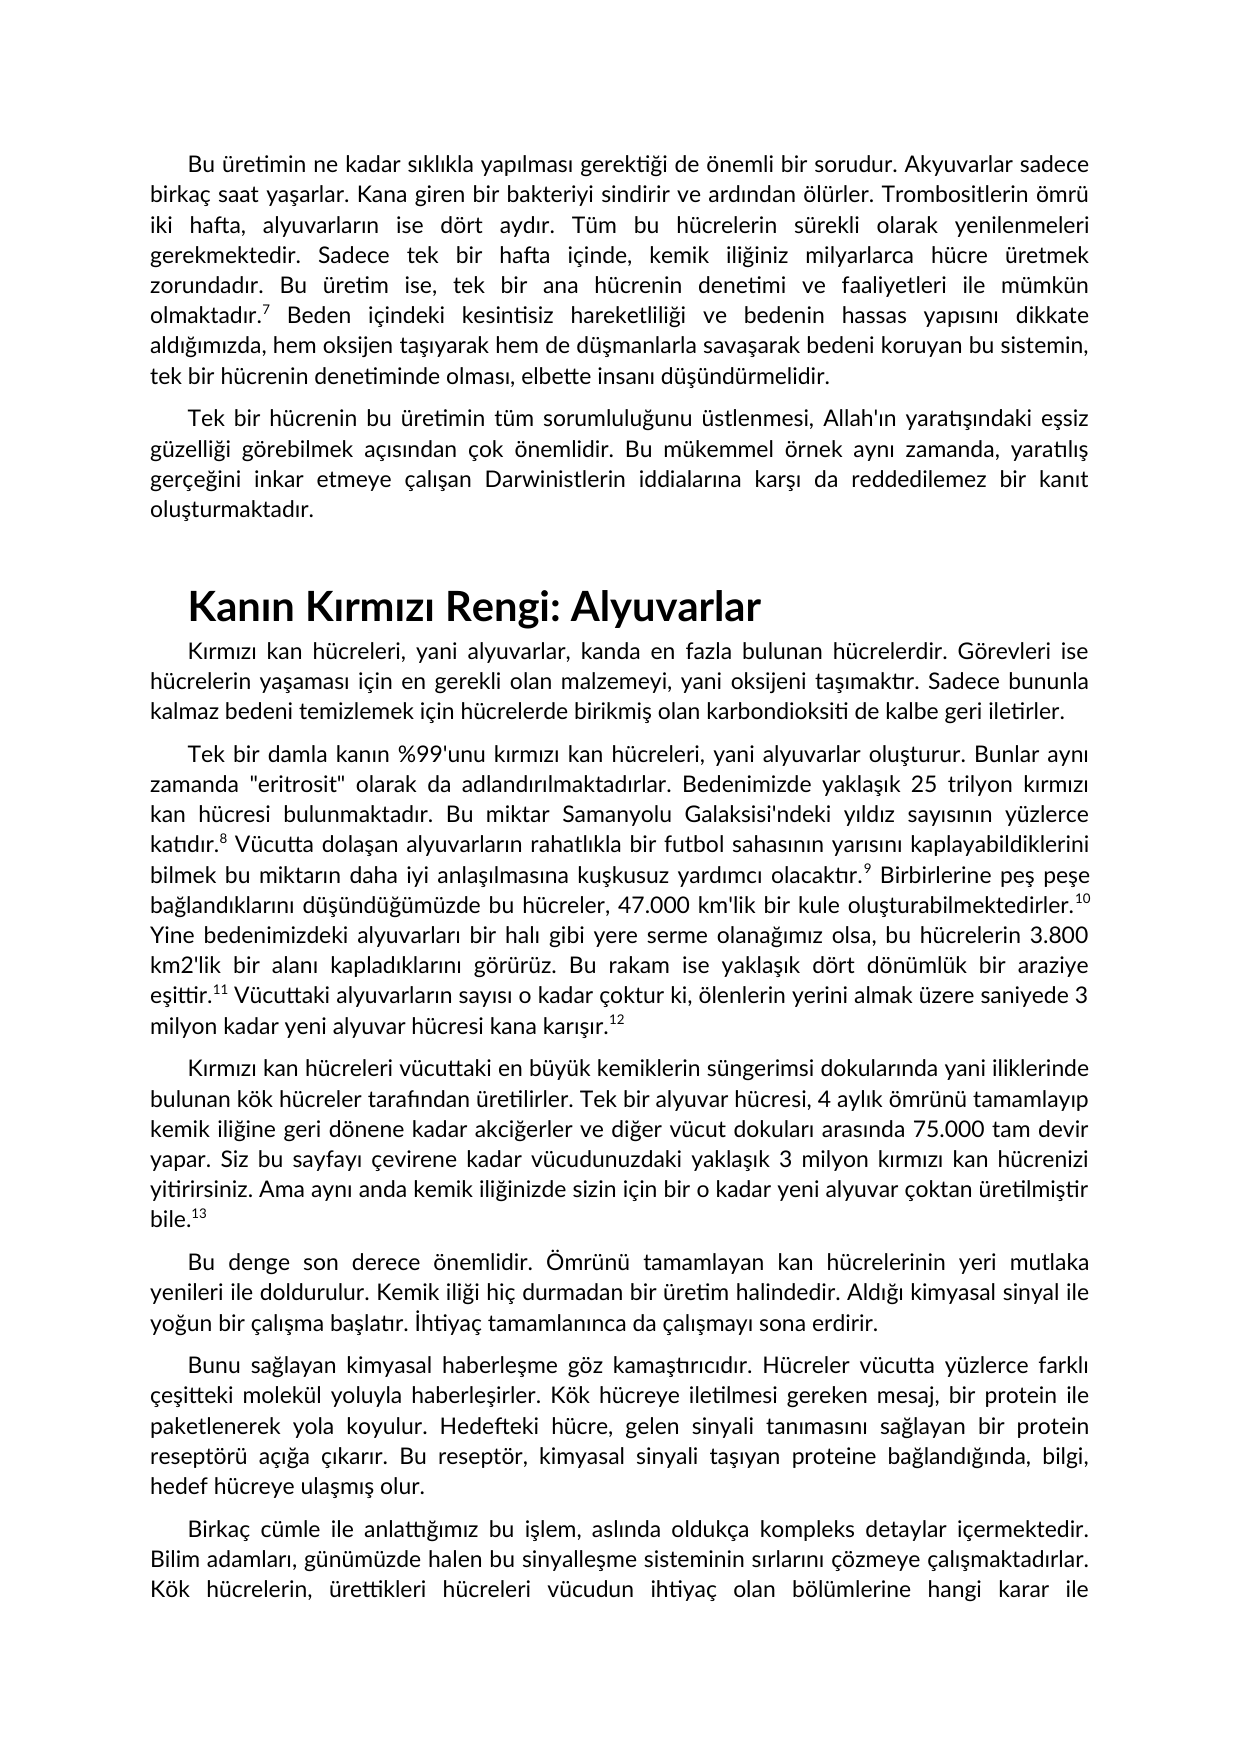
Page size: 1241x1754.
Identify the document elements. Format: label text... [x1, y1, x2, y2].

text Bunu sağlayan kimyasal haberleşme göz kamaştırıcıdır. Hücreler vücutta yüzlerce farklı çeşitteki molekül yoluyla haberleşirler. Kök hücreye iletilmesi gereken mesaj, bir protein ile paketlenerek yola koyulur. Hedefteki hücre, gelen sinyali tanımasını sağlayan bir protein reseptörü açığa çıkarır. Bu reseptör, kimyasal sinyali taşıyan proteine bağlandığında, bilgi, hedef hücreye ulaşmış olur. [150, 1351, 1090, 1499]
subtitle Kanın Kırmızı Rengi: Alyuvarlar [187, 580, 1090, 630]
text Tek bir hücrenin bu üretimin tüm sorumluluğunu üstlenmesi, Allah'ın yaratışındaki eşsiz güzelliği görebilmek açısından çok önemlidir. Bu mükemmel örnek aynı zamanda, yaratılış gerçeğini inkar etmeye çalışan Darwinistlerin iddialarına karşı da reddedilemez bir kanıt oluşturmaktadır. [150, 404, 1090, 522]
text Bu denge son derece önemlidir. Ömrünü tamamlayan kan hücrelerinin yeri mutlaka yenileri ile doldurulur. Kemik iliği hiç durmadan bir üretim halindedir. Aldığı kimyasal sinyal ile yoğun bir çalışma başlatır. İhtiyaç tamamlanınca da çalışmayı sona erdirir. [150, 1248, 1090, 1336]
text Kırmızı kan hücreleri, yani alyuvarlar, kanda en fazla bulunan hücrelerdir. Görevleri ise hücrelerin yaşaması için en gerekli olan malzemeyi, yani oksijeni taşımaktır. Sadece bununla kalmaz bedeni temizlemek için hücrelerde birikmiş olan karbondioksiti de kalbe geri iletirler. [150, 636, 1090, 724]
text Birkaç cümle ile anlattığımız bu işlem, aslında oldukça kompleks detaylar içermektedir. Bilim adamları, günümüzde halen bu sinyalleşme sisteminin sırlarını çözmeye çalışmaktadırlar. Kök hücrelerin, ürettikleri hücreleri vücudun ihtiyaç olan bölümlerine hangi karar ile [150, 1514, 1090, 1602]
text Tek bir damla kanın %99'unu kırmızı kan hücreleri, yani alyuvarlar oluşturur. Bunlar aynı zamanda "eritrosit" olarak da adlandırılmaktadırlar. Bedenimizde yaklaşık 25 trilyon kırmızı kan hücresi bulunmaktadır. Bu miktar Samanyolu Galaksisi'ndeki yıldız sayısının yüzlerce katıdır.8 Vücutta dolaşan alyuvarların rahatlıkla bir futbol sahasının yarısını kaplayabildiklerini bilmek bu miktarın daha iyi anlaşılmasına kuşkusuz yardımcı olacaktır.9 Birbirlerine peş peşe bağlandıklarını düşündüğümüzde bu hücreler, 47.000 km'lik bir kule oluşturabilmektedirler.10 Yine bedenimizdeki alyuvarları bir halı gibi yere serme olanağımız olsa, bu hücrelerin 3.800 km2'lik bir alanı kapladıklarını görürüz. Bu rakam ise yaklaşık dört dönümlük bir araziye eşittir.11 Vücuttaki alyuvarların sayısı o kadar çoktur ki, ölenlerin yerini almak üzere saniyede 3 milyon kadar yeni alyuvar hücresi kana karışır.12 [150, 739, 1090, 1039]
text Kırmızı kan hücreleri vücuttaki en büyük kemiklerin süngerimsi dokularında yani iliklerinde bulunan kök hücreler tarafından üretilirler. Tek bir alyuvar hücresi, 4 aylık ömrünü tamamlayıp kemik iliğine geri dönene kadar akciğerler ve diğer vücut dokuları arasında 75.000 tam devir yapar. Siz bu sayfayı çevirene kadar vücudunuzdaki yaklaşık 3 milyon kırmızı kan hücrenizi yitirirsiniz. Ama aynı anda kemik iliğinizde sizin için bir o kadar yeni alyuvar çoktan üretilmiştir bile.13 [150, 1054, 1090, 1233]
text Bu üretimin ne kadar sıklıkla yapılması gerektiği de önemli bir sorudur. Akyuvarlar sadece birkaç saat yaşarlar. Kana giren bir bakteriyi sindirir ve ardından ölürler. Trombositlerin ömrü iki hafta, alyuvarların ise dört aydır. Tüm bu hücrelerin sürekli olarak yenilenmeleri gerekmektedir. Sadece tek bir hafta içinde, kemik iliğiniz milyarlarca hücre üretmek zorundadır. Bu üretim ise, tek bir ana hücrenin denetimi ve faaliyetleri ile mümkün olmaktadır.7 Beden içindeki kesintisiz hareketliliği ve bedenin hassas yapısını dikkate aldığımızda, hem oksijen taşıyarak hem de düşmanlarla savaşarak bedeni koruyan bu sistemin, tek bir hücrenin denetiminde olması, elbette insanı düşündürmelidir. [150, 150, 1090, 389]
